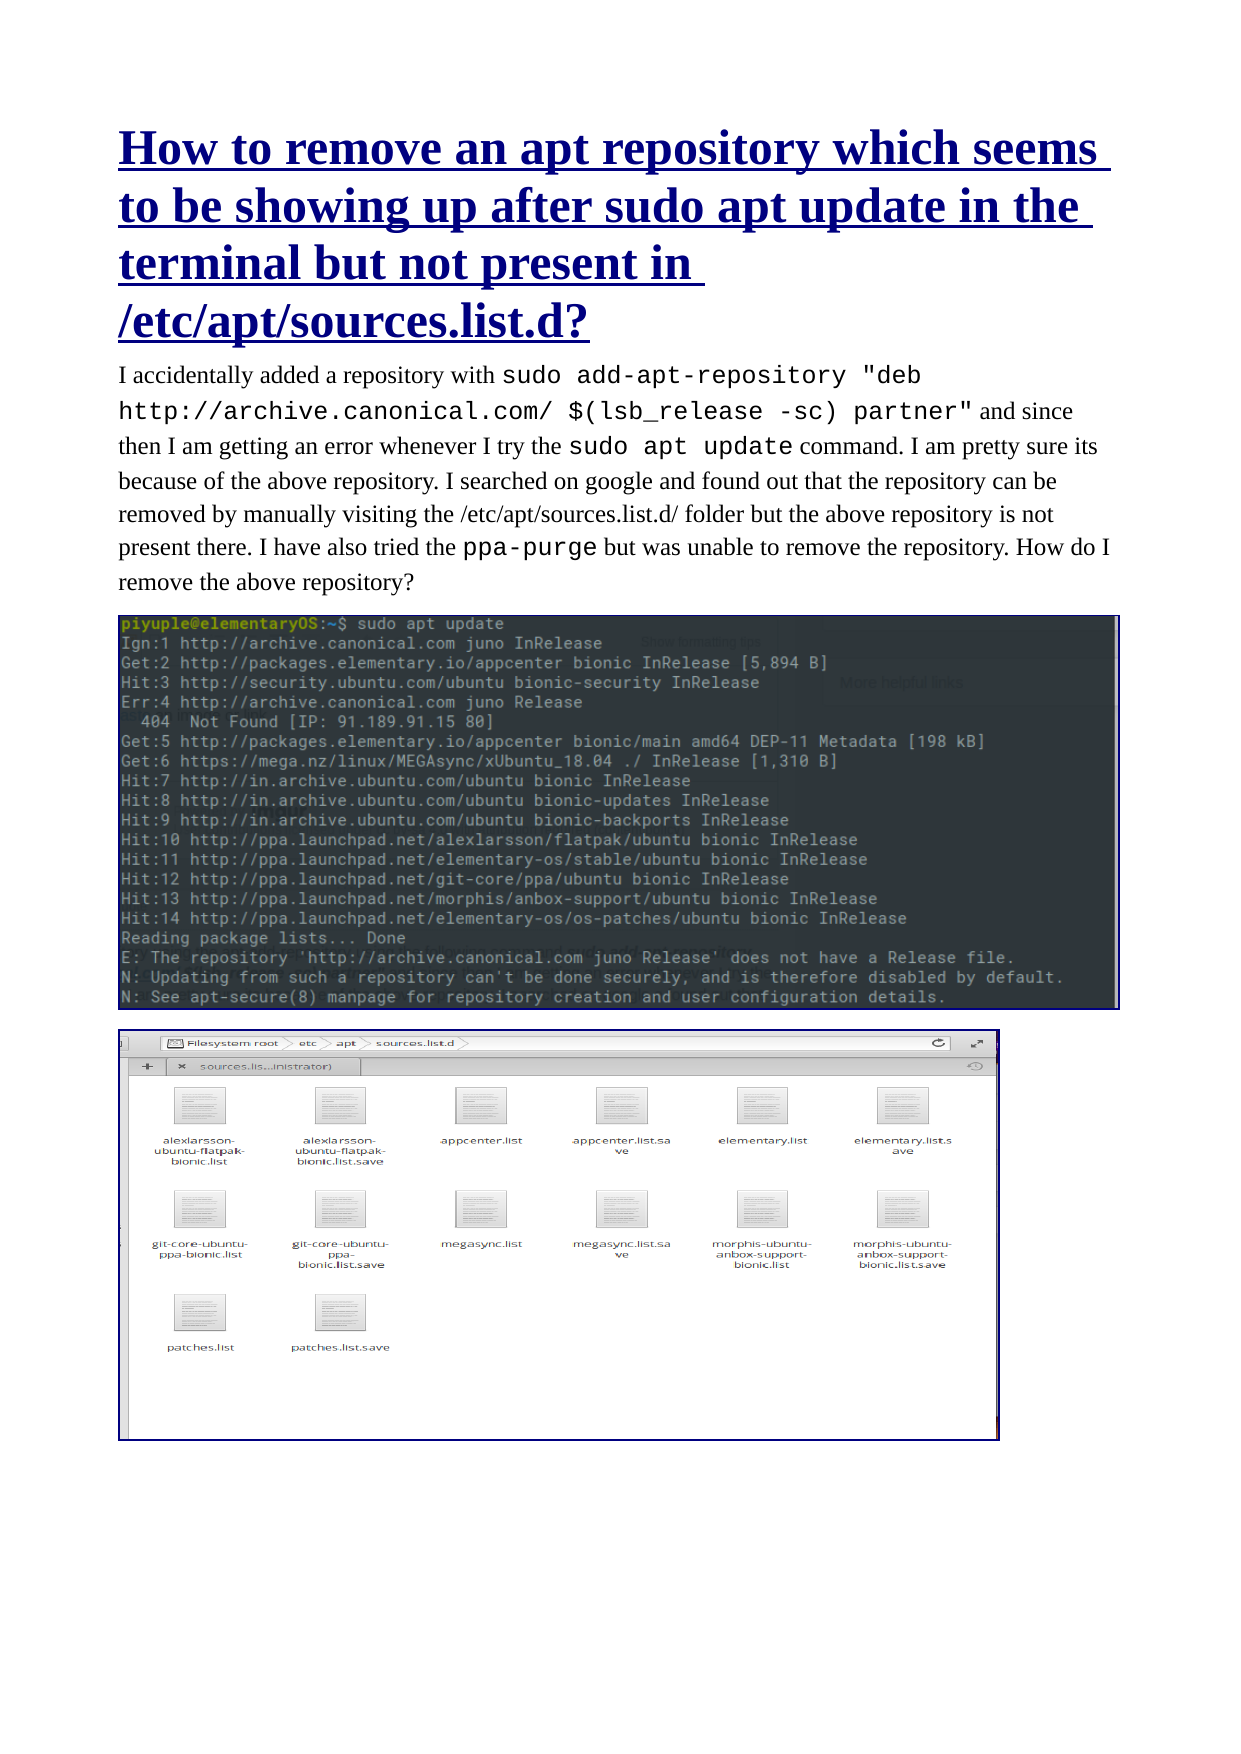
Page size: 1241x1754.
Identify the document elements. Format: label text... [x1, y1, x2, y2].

subtitle How to remove an apt repository which seems to be showing up after sudo apt update in the terminal but not present in /etc/apt/sources.list.d? [118, 118, 1122, 348]
picture [120, 616, 1118, 1008]
picture [120, 1031, 998, 1439]
text I accidentally added a repository with sudo add-apt-repository "deb http://archive.canonical.com/ $(lsb_release -sc) partner" and since then I am getting an error whenever I try the sudo apt update command. I am pretty sure its because of the above repository. I searched on google and found out that the repository can be removed by manually visiting the /etc/apt/sources.list.d/ folder but the above repository is not present there. I have also tried the ppa-purge but was unable to remove the repository. How do I remove the above repository? [118, 361, 1122, 596]
